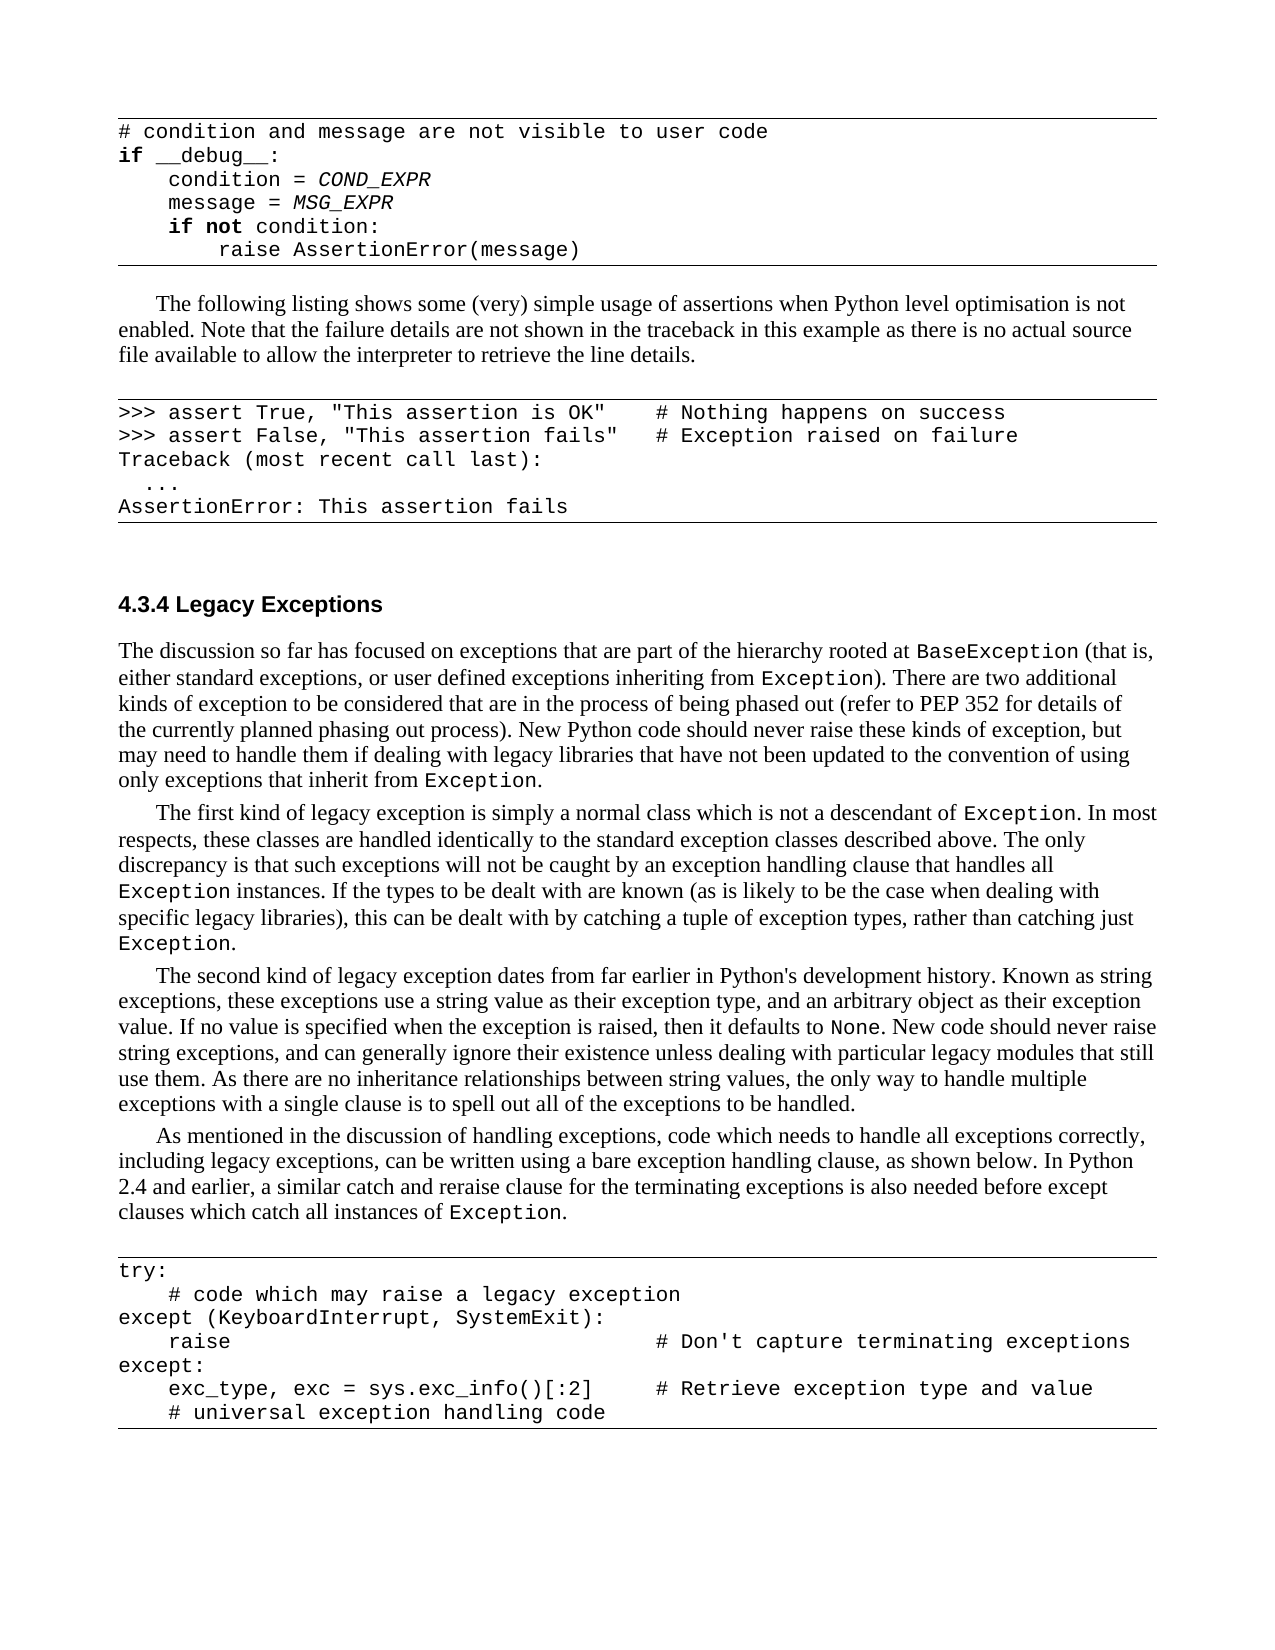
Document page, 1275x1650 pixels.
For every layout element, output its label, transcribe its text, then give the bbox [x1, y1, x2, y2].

text ... [118, 473, 1157, 496]
text As mentioned in the discussion of handling exceptions, code which needs to handle all exceptions correctly, including legacy exceptions, can be written using a bare exception handling clause, as shown below. In Python 2.4 and earlier, a similar catch and reraise clause for the terminating exceptions is also needed before except clauses which catch all instances of Exception. [118, 1123, 1157, 1226]
text raise AssertionError(message) [118, 239, 1157, 265]
text exc_type, exc = sys.exc_info()[:2] # Retrieve exception type and value [118, 1378, 1157, 1402]
text # universal exception handling code [118, 1402, 1157, 1428]
text The discussion so far has focused on exceptions that are part of the hierarchy rooted at BaseException (that is, either standard exceptions, or user defined exceptions inheriting from Exception). There are two additional kinds of exception to be considered that are in the process of being phased out (refer to PEP 352 for details of the currently planned phasing out process). New Python code should never raise these kinds of exception, but may need to handle them if dealing with legacy libraries that have not been updated to the convention of using only exceptions that inherit from Exception. [118, 638, 1157, 794]
text # code which may raise a legacy exception [118, 1284, 1157, 1307]
text The following listing shows some (very) simple usage of assertions when Python level optimisation is not enabled. Note that the failure details are not shown in the traceback in this example as there is no actual source file available to allow the interpreter to retrieve the line details. [118, 291, 1157, 367]
text if not condition: [118, 216, 1157, 239]
text raise # Don't capture terminating exceptions [118, 1331, 1157, 1355]
text AssertionError: This assertion fails [118, 496, 1157, 522]
text # condition and message are not visible to user code [118, 119, 1157, 145]
text >>> assert True, "This assertion is OK" # Nothing happens on success [118, 400, 1157, 426]
text The second kind of legacy exception dates from far earlier in Python's development history. Known as string exceptions, these exceptions use a string value as their exception type, and an arbitrary object as their exception value. If no value is specified when the exception is raised, then it defaults to None. New code should never raise string exceptions, and can generally ignore their existence unless dealing with particular legacy modules that still use them. As there are no inheritance relationships between string values, the only way to handle multiple exceptions with a single clause is to spell out all of the exceptions to be handled. [118, 963, 1157, 1117]
text condition = COND_EXPR [118, 168, 1157, 192]
text The first kind of legacy exception is simply a normal class which is not a descendant of Exception. In most respects, these classes are handled identically to the standard exception classes described above. The only discrepancy is that such exceptions will not be caught by an exception handling clause that handles all Exception instances. If the types to be dealt with are known (as is likely to be the case when dealing with specific legacy libraries), this can be dealt with by catching a tuple of exception types, rather than catching just Exception. [118, 800, 1157, 957]
text >>> assert False, "This assertion fails" # Exception raised on failure [118, 426, 1157, 449]
subtitle 4.3.4 Legacy Exceptions [118, 586, 1157, 617]
text Traceback (most recent call last): [118, 449, 1157, 473]
text except (KeyboardInterrupt, SystemExit): [118, 1307, 1157, 1331]
text try: [118, 1258, 1157, 1284]
text if __debug__: [118, 145, 1157, 168]
text message = MSG_EXPR [118, 192, 1157, 216]
text except: [118, 1355, 1157, 1378]
